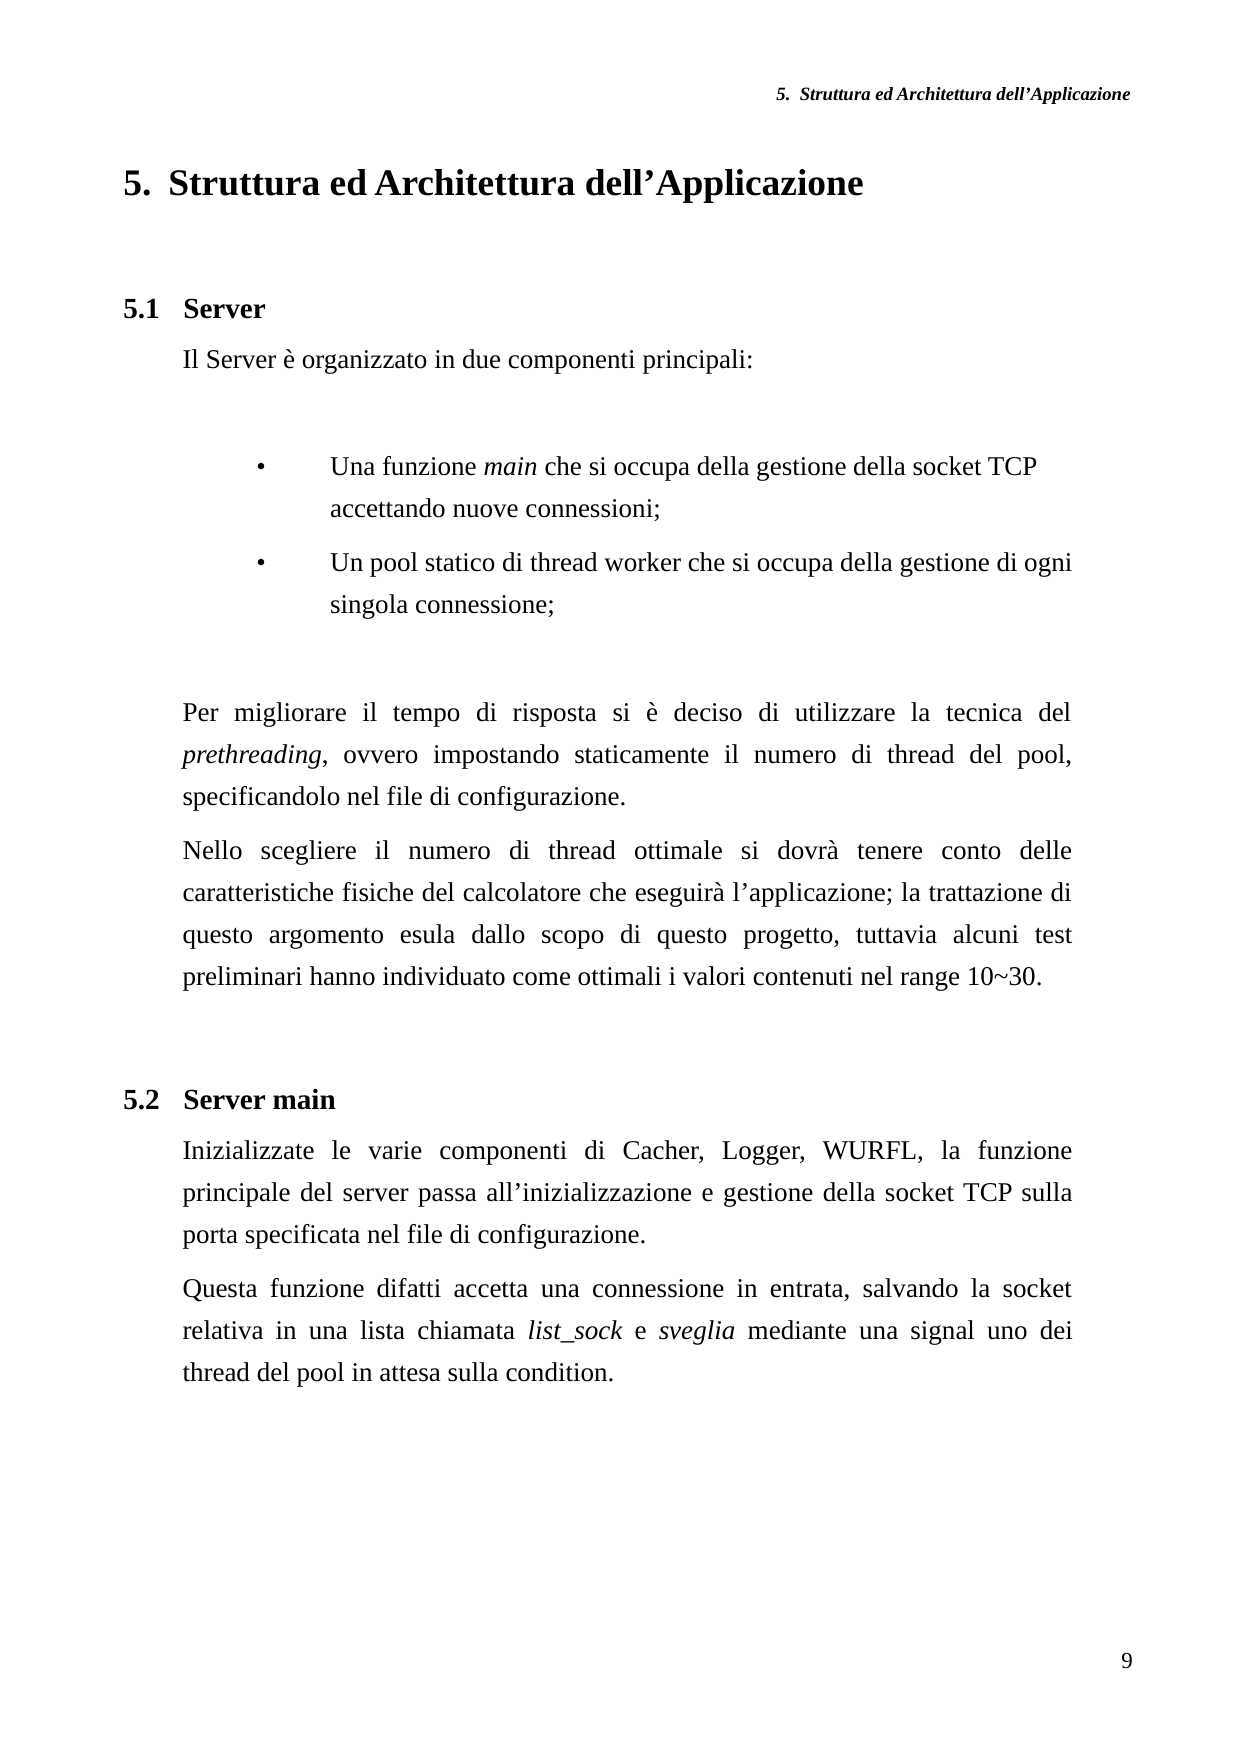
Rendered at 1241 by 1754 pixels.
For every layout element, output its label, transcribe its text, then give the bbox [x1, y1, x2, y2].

subtitle Server main [123, 1082, 1132, 1116]
subtitle Struttura ed Architettura dell’Applicazione [123, 160, 1132, 203]
text • Una funzione main che si occupa della gestione della socket TCP accettando nuove connessioni; [182, 450, 1073, 523]
text Inizializzate le varie componenti di Cacher, Logger, WURFL, la funzione principale del server passa all’inizializzazione e gestione della socket TCP sulla porta specificata nel file di configurazione. [182, 1134, 1073, 1249]
text • Un pool statico di thread worker che si occupa della gestione di ogni singola connessione; [182, 546, 1073, 619]
text Nello scegliere il numero di thread ottimale si dovrà tenere conto delle caratteristiche fisiche del calcolatore che eseguirà l’applicazione; la trattazione di questo argomento esula dallo scopo di questo progetto, tuttavia alcuni test preliminari hanno individuato come ottimali i valori contenuti nel range 10~30. [182, 834, 1073, 991]
text Questa funzione difatti accetta una connessione in entrata, salvando la socket relativa in una lista chiamata list_sock e sveglia mediante una signal uno dei thread del pool in attesa sulla condition. [182, 1272, 1073, 1387]
text Il Server è organizzato in due componenti principali: [182, 343, 1073, 374]
subtitle Server [123, 291, 1132, 324]
text Per migliorare il tempo di risposta si è deciso di utilizzare la tecnica del prethreading, ovvero impostando staticamente il numero di thread del pool, specificandolo nel file di configurazione. [182, 696, 1073, 811]
